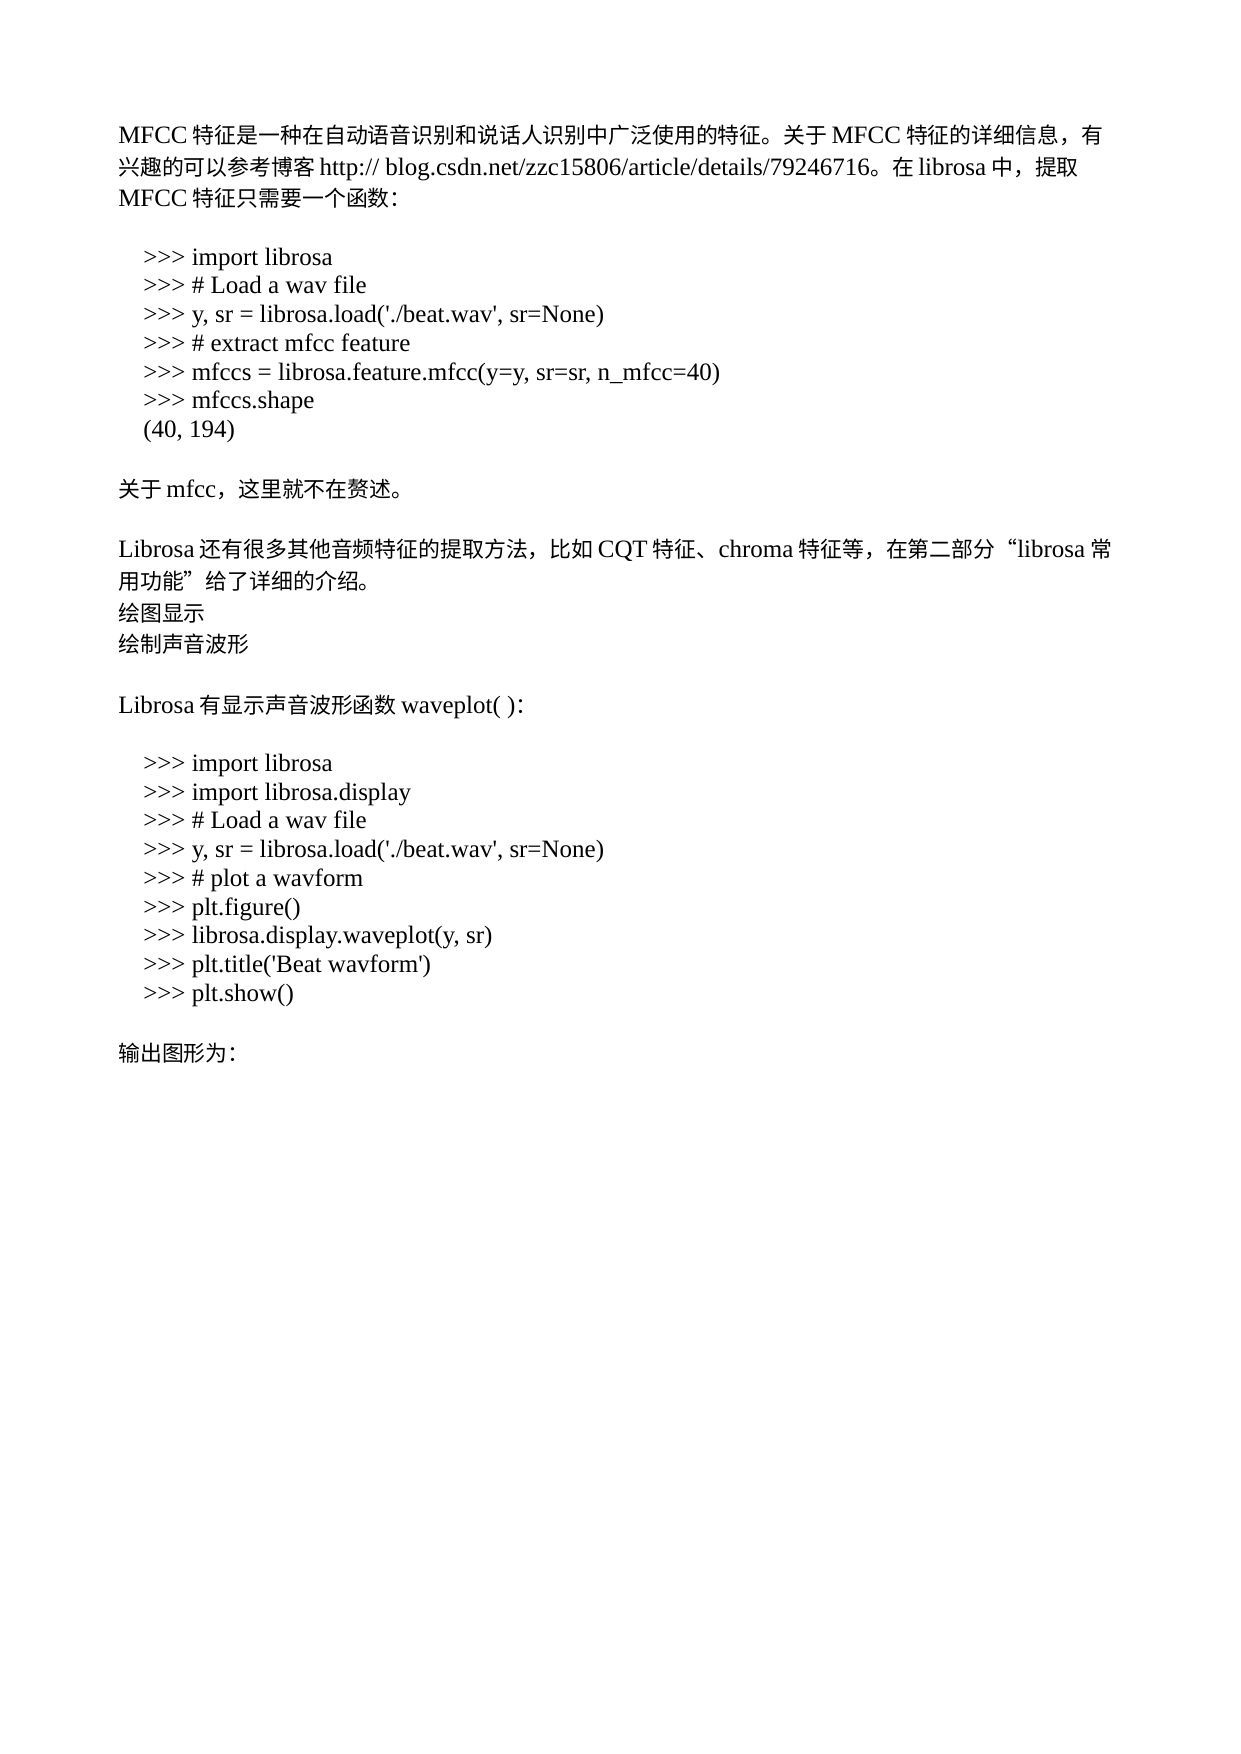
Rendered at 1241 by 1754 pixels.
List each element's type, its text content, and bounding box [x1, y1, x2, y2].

text >>> # Load a wav file [118, 271, 1122, 299]
text >>> librosa.display.waveplot(y, sr) [118, 921, 1122, 949]
text >>> import librosa [118, 242, 1122, 271]
text 绘制声音波形 [118, 627, 1122, 659]
text MFCC特征是一种在自动语音识别和说话人识别中广泛使用的特征。关于MFCC特征的详细信息，有兴趣的可以参考博客http:// blog.csdn.net/zzc15806/article/details/79246716。在librosa中，提取MFCC特征只需要一个函数： [118, 118, 1122, 213]
text 关于mfcc，这里就不在赘述。 [118, 472, 1122, 503]
text Librosa有显示声音波形函数waveplot( )： [118, 688, 1122, 719]
text Librosa还有很多其他音频特征的提取方法，比如CQT特征、chroma特征等，在第二部分“librosa常用功能”给了详细的介绍。 [118, 532, 1122, 596]
text >>> # extract mfcc feature [118, 328, 1122, 357]
text >>> mfccs = librosa.feature.mfcc(y=y, sr=sr, n_mfcc=40) [118, 357, 1122, 386]
text (40, 194) [118, 414, 1122, 443]
text >>> plt.show() [118, 978, 1122, 1007]
text >>> y, sr = librosa.load('./beat.wav', sr=None) [118, 834, 1122, 863]
text >>> # Load a wav file [118, 806, 1122, 834]
text >>> mfccs.shape [118, 386, 1122, 414]
text >>> # plot a wavform [118, 863, 1122, 892]
text >>> import librosa [118, 748, 1122, 777]
text >>> import librosa.display [118, 777, 1122, 806]
text >>> plt.title('Beat wavform') [118, 949, 1122, 978]
text >>> plt.figure() [118, 892, 1122, 921]
text 输出图形为： [118, 1036, 1122, 1067]
text >>> y, sr = librosa.load('./beat.wav', sr=None) [118, 299, 1122, 328]
text 绘图显示 [118, 596, 1122, 627]
